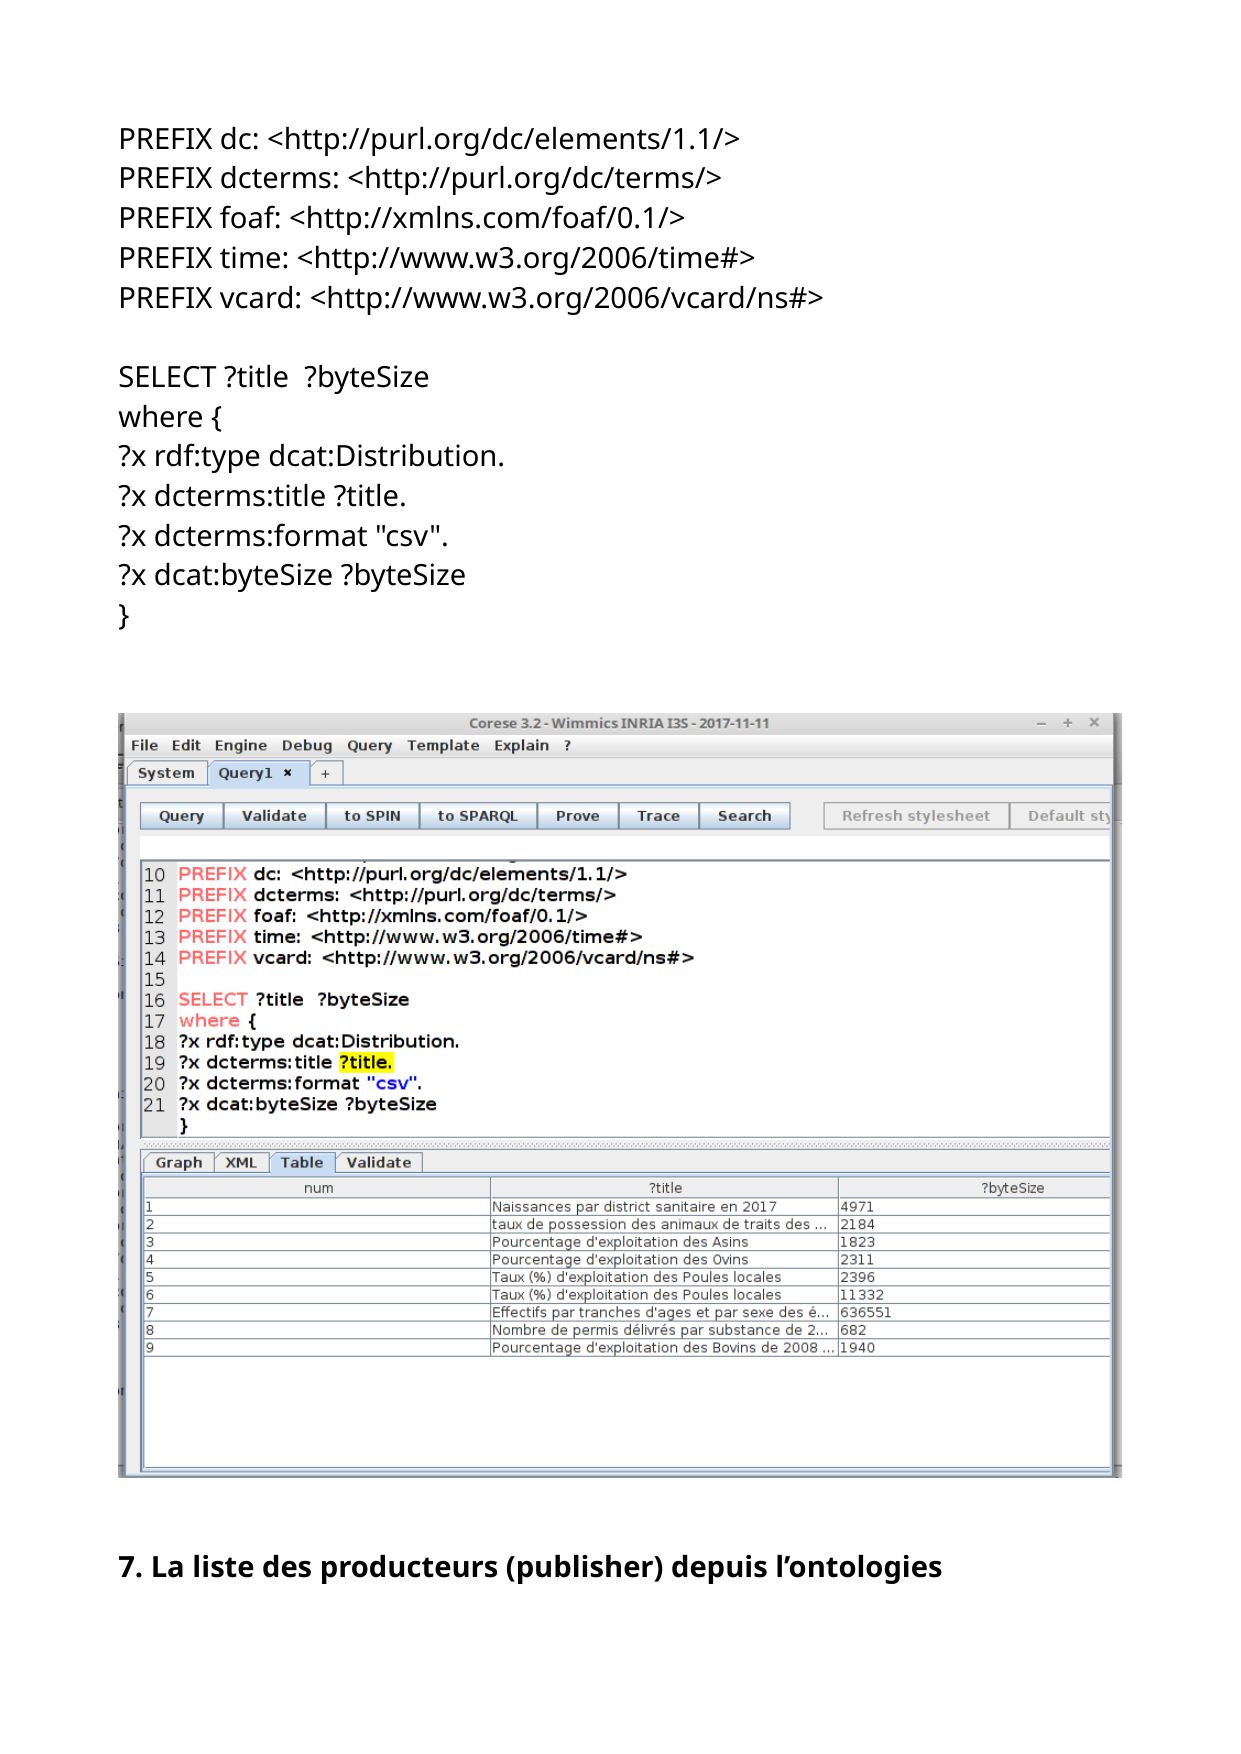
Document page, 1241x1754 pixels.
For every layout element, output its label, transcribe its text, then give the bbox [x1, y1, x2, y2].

text PREFIX vcard: <http://www.w3.org/2006/vcard/ns#> [118, 277, 1122, 317]
text PREFIX dcterms: <http://purl.org/dc/terms/> [118, 158, 1122, 197]
text } [118, 594, 1122, 634]
text 7. La liste des producteurs (publisher) depuis l’ontologies [118, 1546, 1122, 1586]
text ?x dcterms:title ?title. [118, 475, 1122, 515]
text ?x dcterms:format "csv". [118, 515, 1122, 555]
text PREFIX time: <http://www.w3.org/2006/time#> [118, 237, 1122, 277]
text ?x rdf:type dcat:Distribution. [118, 436, 1122, 475]
text SELECT ?title ?byteSize [118, 356, 1122, 396]
text PREFIX foaf: <http://xmlns.com/foaf/0.1/> [118, 197, 1122, 237]
text PREFIX dc: <http://purl.org/dc/elements/1.1/> [118, 118, 1122, 158]
text where { [118, 396, 1122, 436]
text ?x dcat:byteSize ?byteSize [118, 555, 1122, 594]
